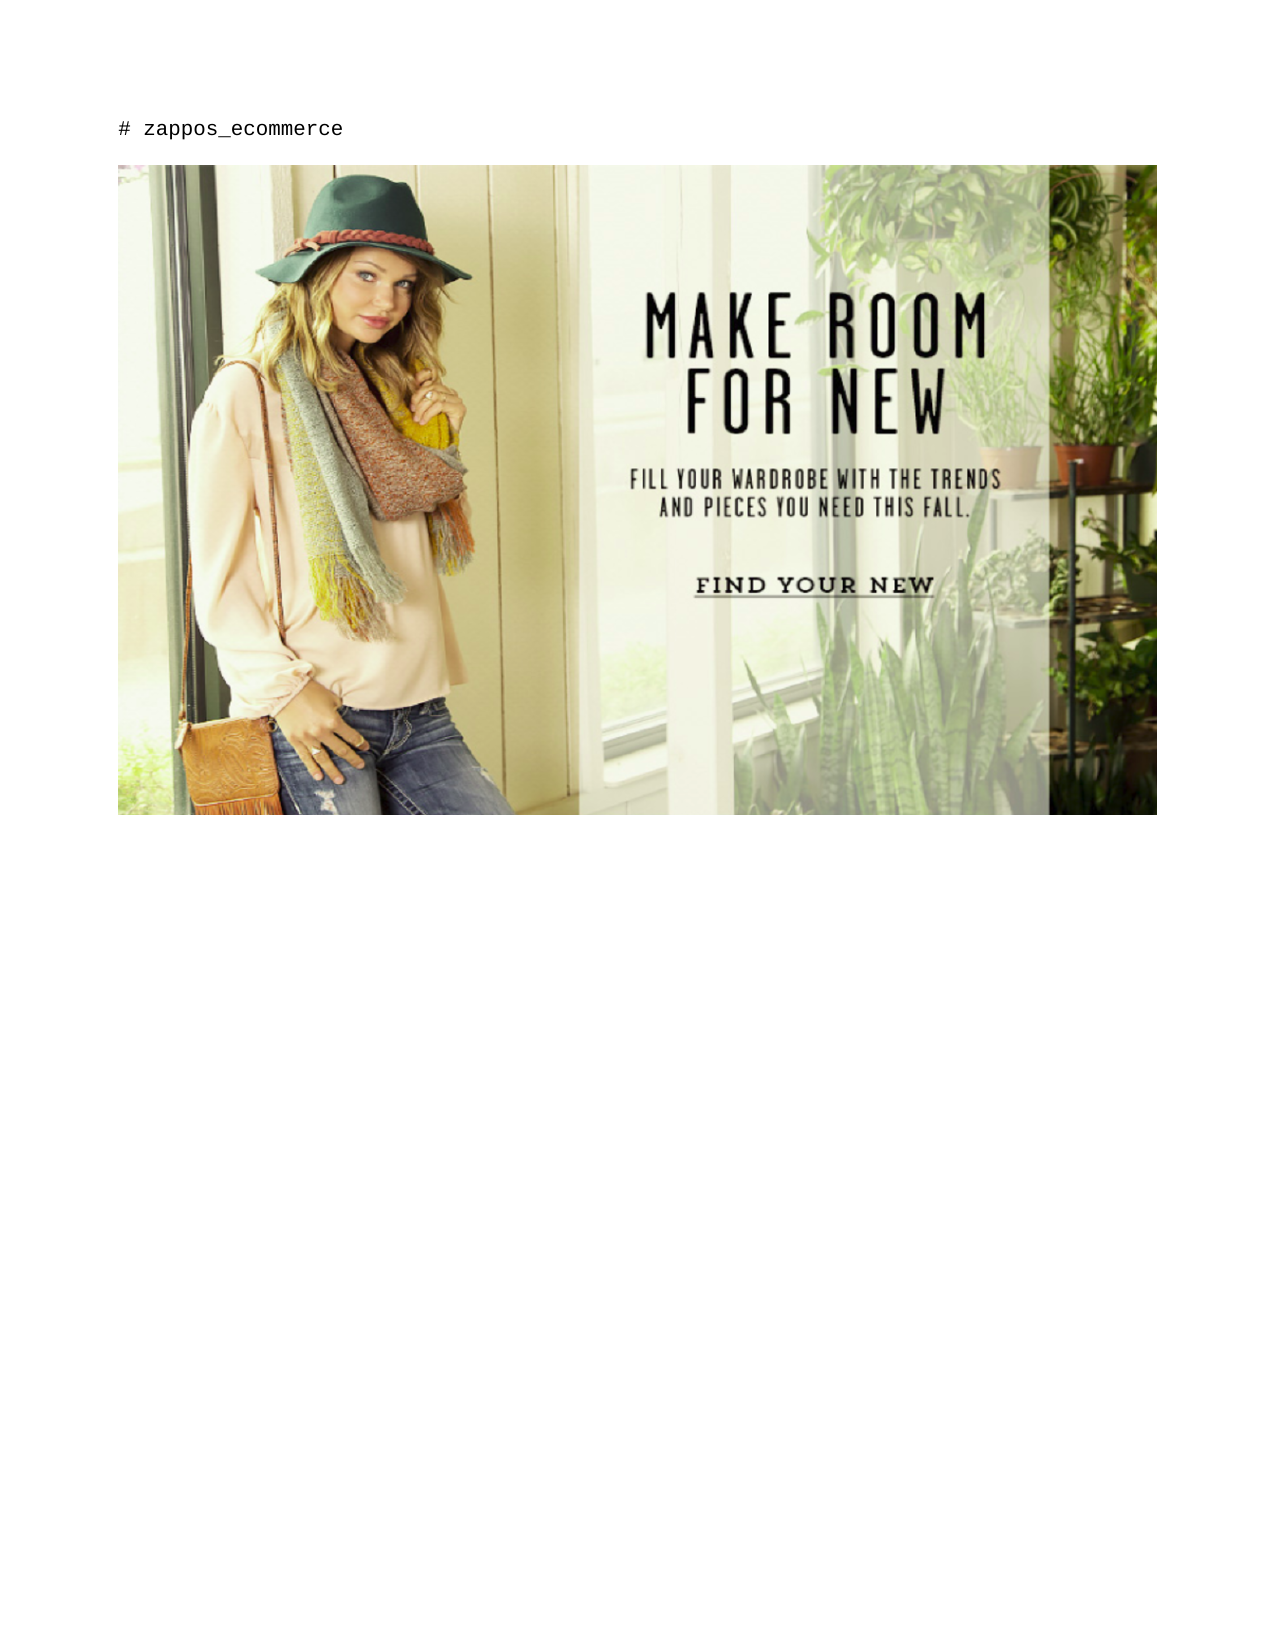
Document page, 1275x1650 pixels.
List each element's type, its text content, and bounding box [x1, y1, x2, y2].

text # zappos_ecommerce [118, 118, 1157, 142]
picture [118, 165, 1157, 815]
